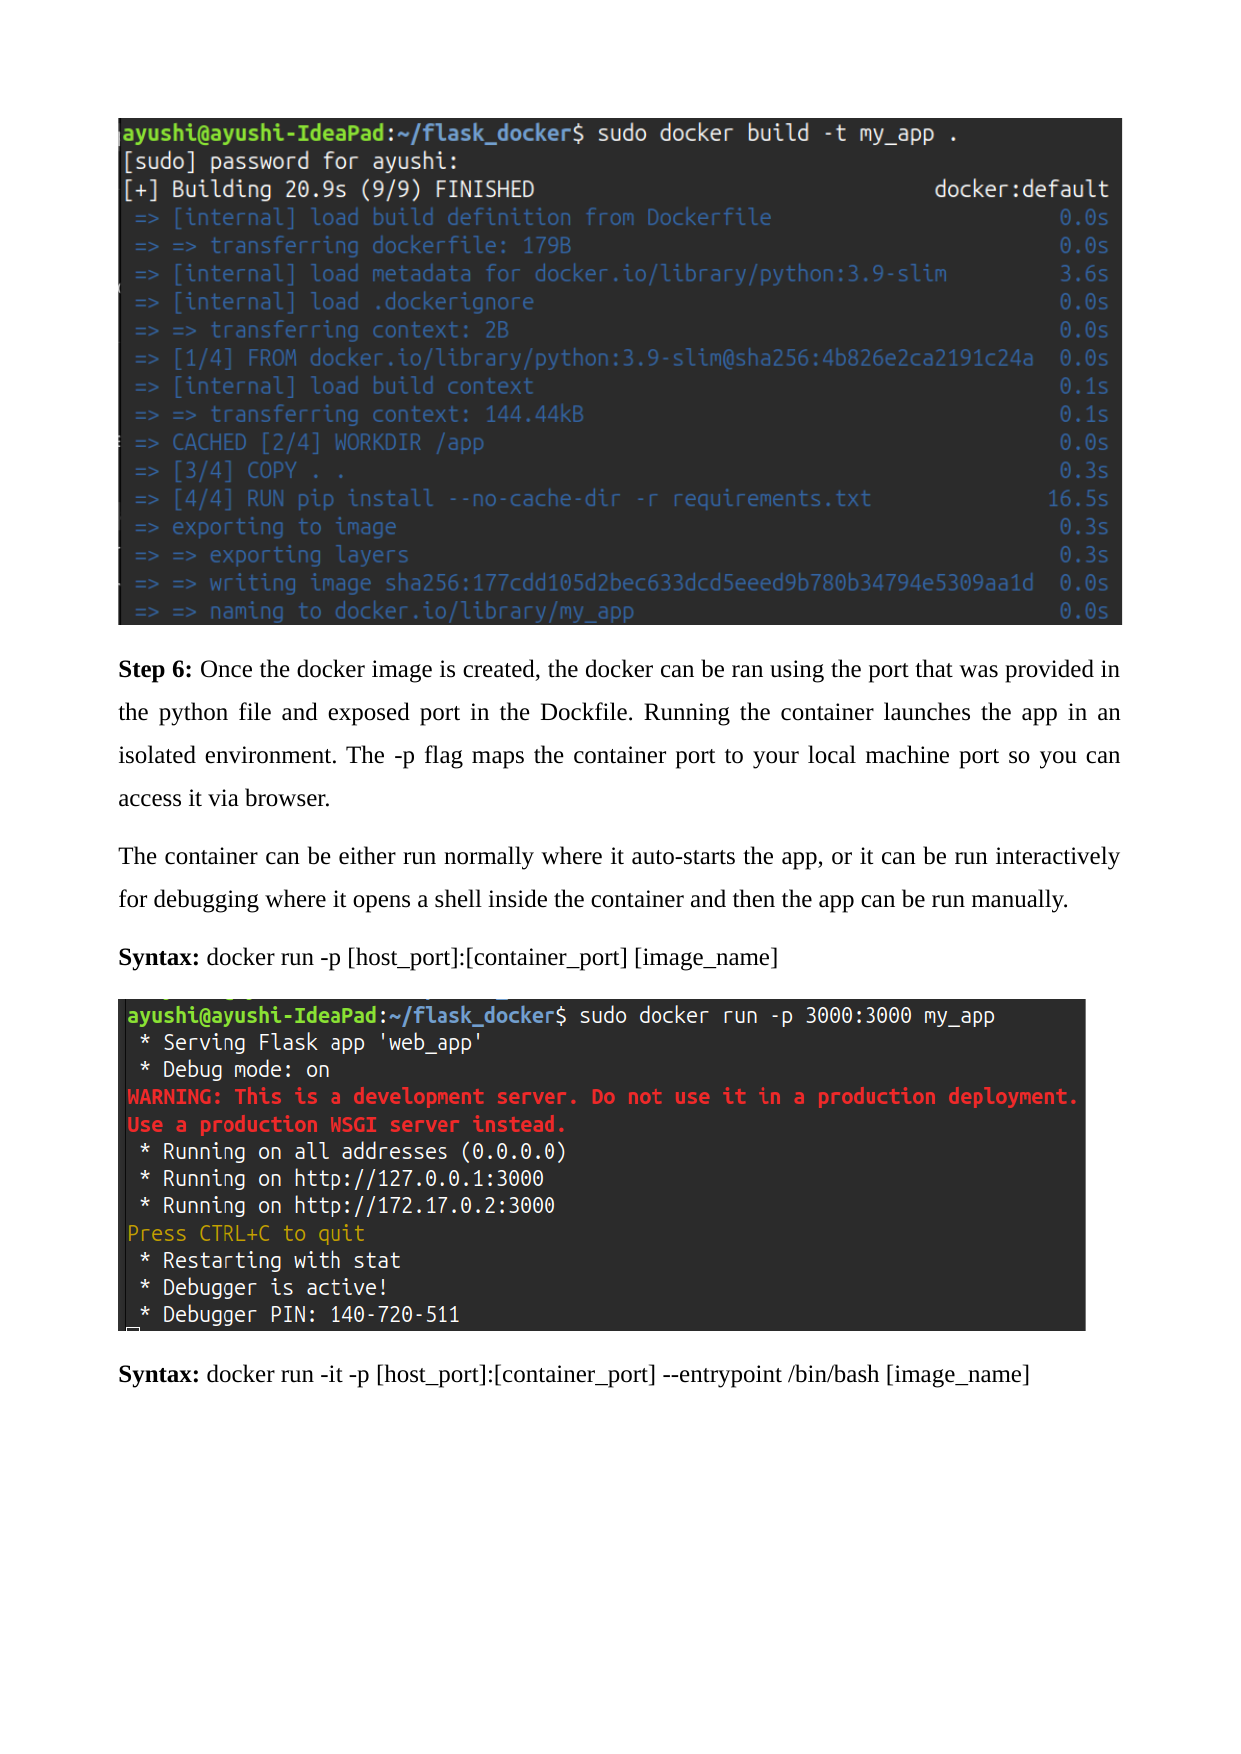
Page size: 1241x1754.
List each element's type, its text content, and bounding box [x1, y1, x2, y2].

text The container can be either run normally where it auto-starts the app, or it can be run interactively for debugging where it opens a shell inside the container and then the app can be run manually. [118, 841, 1122, 913]
text Syntax: docker run -it -p [host_port]:[container_port] --entrypoint /bin/bash [image_name] [118, 1359, 1122, 1388]
text Syntax: docker run -p [host_port]:[container_port] [image_name] [118, 942, 1122, 970]
text Step 6: Once the docker image is created, the docker can be ran using the port that was provided in the python file and exposed port in the Dockfile. Running the container launches the app in an isolated environment. The -p flag maps the container port to your local machine port so you can access it via browser. [118, 654, 1122, 812]
